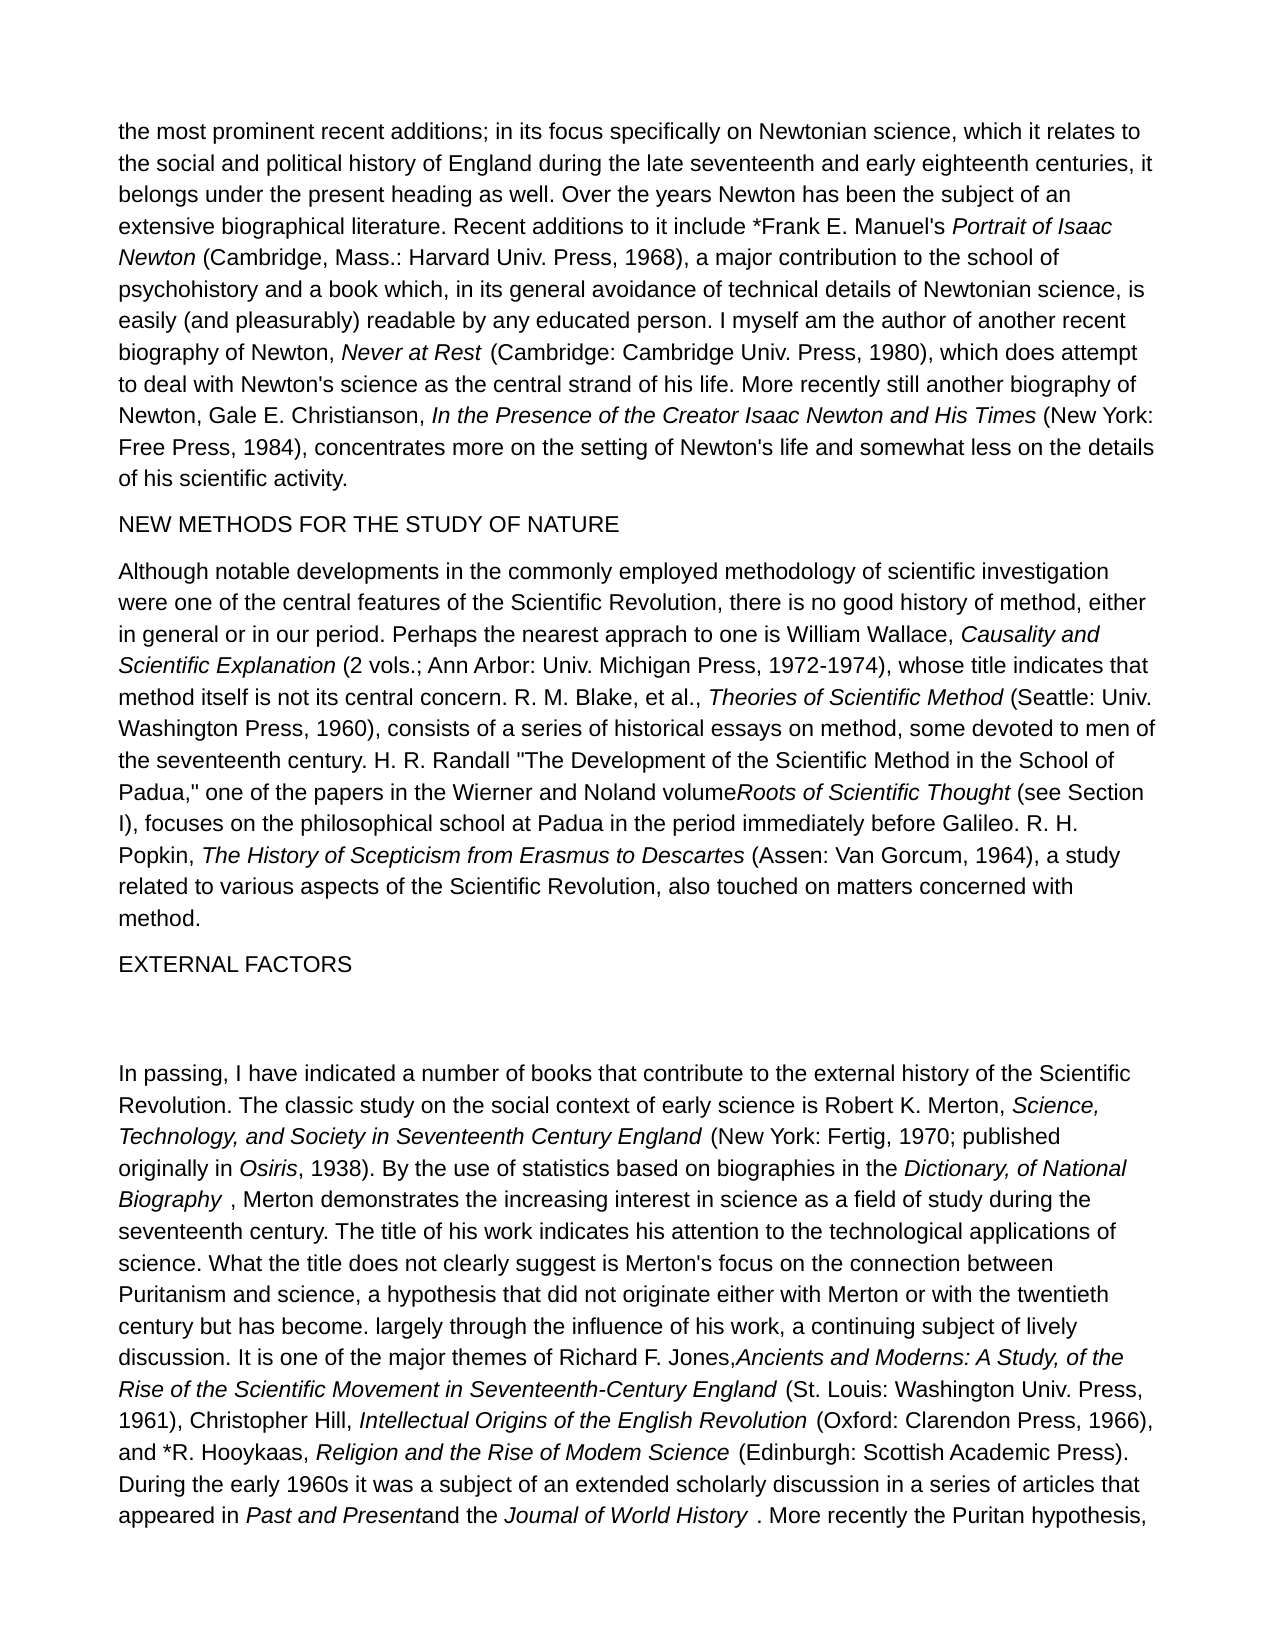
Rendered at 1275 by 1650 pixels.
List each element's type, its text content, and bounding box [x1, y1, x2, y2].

text In passing, I have indicated a number of books that contribute to the external history of the Scientific Revolution. The classic study on the social context of early science is Robert K. Merton, Science, Technology, and Society in Seventeenth Century England (New York: Fertig, 1970; published originally in Osiris, 1938). By the use of statistics based on biographies in the Dictionary, of National Biography , Merton demonstrates the increasing interest in science as a field of study during the seventeenth century. The title of his work indicates his attention to the technological applications of science. What the title does not clearly suggest is Merton's focus on the connection between Puritanism and science, a hypothesis that did not originate either with Merton or with the twentieth century but has become. largely through the influence of his work, a continuing subject of lively discussion. It is one of the major themes of Richard F. Jones,Ancients and Moderns: A Study, of the Rise of the Scientific Movement in Seventeenth-Century England (St. Louis: Washington Univ. Press, 1961), Christopher Hill, Intellectual Origins of the English Revolution (Oxford: Clarendon Press, 1966), and *R. Hooykaas, Religion and the Rise of Modem Science (Edinburgh: Scottish Academic Press). During the early 1960s it was a subject of an extended scholarly discussion in a series of articles that appeared in Past and Presentand the Joumal of World History . More recently the Puritan hypothesis, [118, 1060, 1157, 1528]
text the most prominent recent additions; in its focus specifically on Newtonian science, which it relates to the social and political history of England during the late seventeenth and early eighteenth centuries, it belongs under the present heading as well. Over the years Newton has been the subject of an extensive biographical literature. Recent additions to it include *Frank E. Manuel's Portrait of Isaac Newton (Cambridge, Mass.: Harvard Univ. Press, 1968), a major contribution to the school of psychohistory and a book which, in its general avoidance of technical details of Newtonian science, is easily (and pleasurably) readable by any educated person. I myself am the author of another recent biography of Newton, Never at Rest (Cambridge: Cambridge Univ. Press, 1980), which does attempt to deal with Newton's science as the central strand of his life. More recently still another biography of Newton, Gale E. Christianson, In the Presence of the Creator Isaac Newton and His Times (New York: Free Press, 1984), concentrates more on the setting of Newton's life and somewhat less on the details of his scientific activity. [118, 118, 1157, 492]
text NEW METHODS FOR THE STUDY OF NATURE [118, 511, 1157, 538]
text EXTERNAL FACTORS [118, 951, 1157, 1040]
text Although notable developments in the commonly employed methodology of scientific investigation were one of the central features of the Scientific Revolution, there is no good history of method, either in general or in our period. Perhaps the nearest apprach to one is William Wallace, Causality and Scientific Explanation (2 vols.; Ann Arbor: Univ. Michigan Press, 1972-1974), whose title indicates that method itself is not its central concern. R. M. Blake, et al., Theories of Scientific Method (Seattle: Univ. Washington Press, 1960), consists of a series of historical essays on method, some devoted to men of the seventeenth century. H. R. Randall "The Development of the Scientific Method in the School of Padua," one of the papers in the Wierner and Noland volumeRoots of Scientific Thought (see Section I), focuses on the philosophical school at Padua in the period immediately before Galileo. R. H. Popkin, The History of Scepticism from Erasmus to Descartes (Assen: Van Gorcum, 1964), a study related to various aspects of the Scientific Revolution, also touched on matters concerned with method. [118, 558, 1157, 931]
